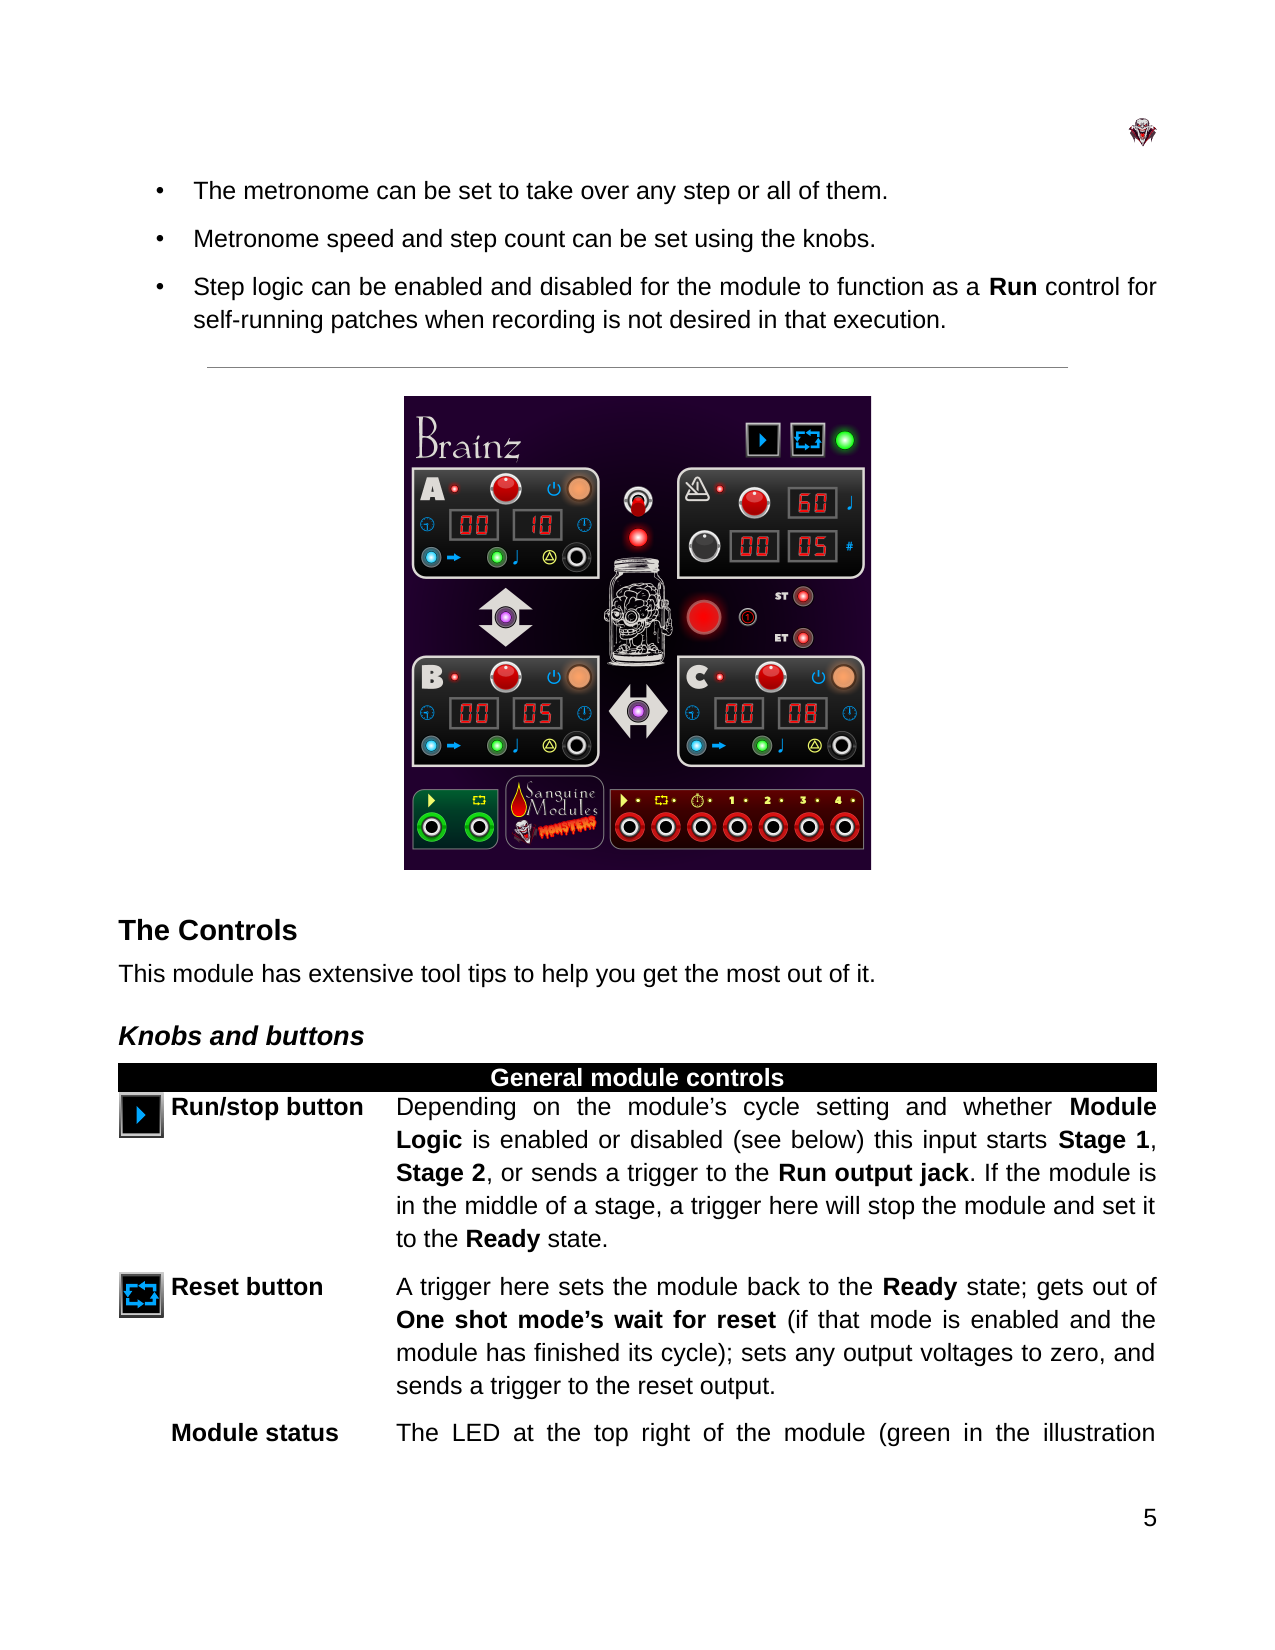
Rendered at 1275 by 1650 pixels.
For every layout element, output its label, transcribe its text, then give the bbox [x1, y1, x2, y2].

table_cell Depending on the module’s cycle setting and whether Module Logic is enabled or disabled (see below) this input starts Stage 1, Stage 2, or sends a trigger to the Run output jack. If the module is in the middle of a stage, a trigger here will stop the module and set it to the Ready state. [396, 1092, 1157, 1272]
table_cell Reset button [171, 1272, 396, 1418]
table_cell Run/stop button [171, 1092, 396, 1272]
table_cell A trigger here sets the module back to the Ready state; gets out of One shot mode’s wait for reset (if that mode is enabled and the module has finished its cycle); sets any output voltages to zero, and sends a trigger to the reset output. [396, 1272, 1157, 1418]
table_cell Module status [171, 1418, 396, 1447]
list The metronome can be set to take over any step or all of them. [156, 176, 1157, 205]
picture [404, 396, 872, 870]
subtitle Knobs and buttons [118, 1019, 1157, 1051]
text This module has extensive tool tips to help you get the most out of it. [118, 959, 1157, 988]
table_cell [118, 1418, 171, 1447]
list Metronome speed and step count can be set using the knobs. [156, 224, 1157, 253]
list Step logic can be enabled and disabled for the module to function as a Run control for self-running patches when recording is not desired in that execution. [156, 272, 1157, 334]
subtitle The Controls [118, 411, 1157, 947]
table_cell [118, 1272, 171, 1418]
table_cell The LED at the top right of the module (green in the illustration [396, 1418, 1157, 1447]
table_cell [118, 1092, 171, 1272]
